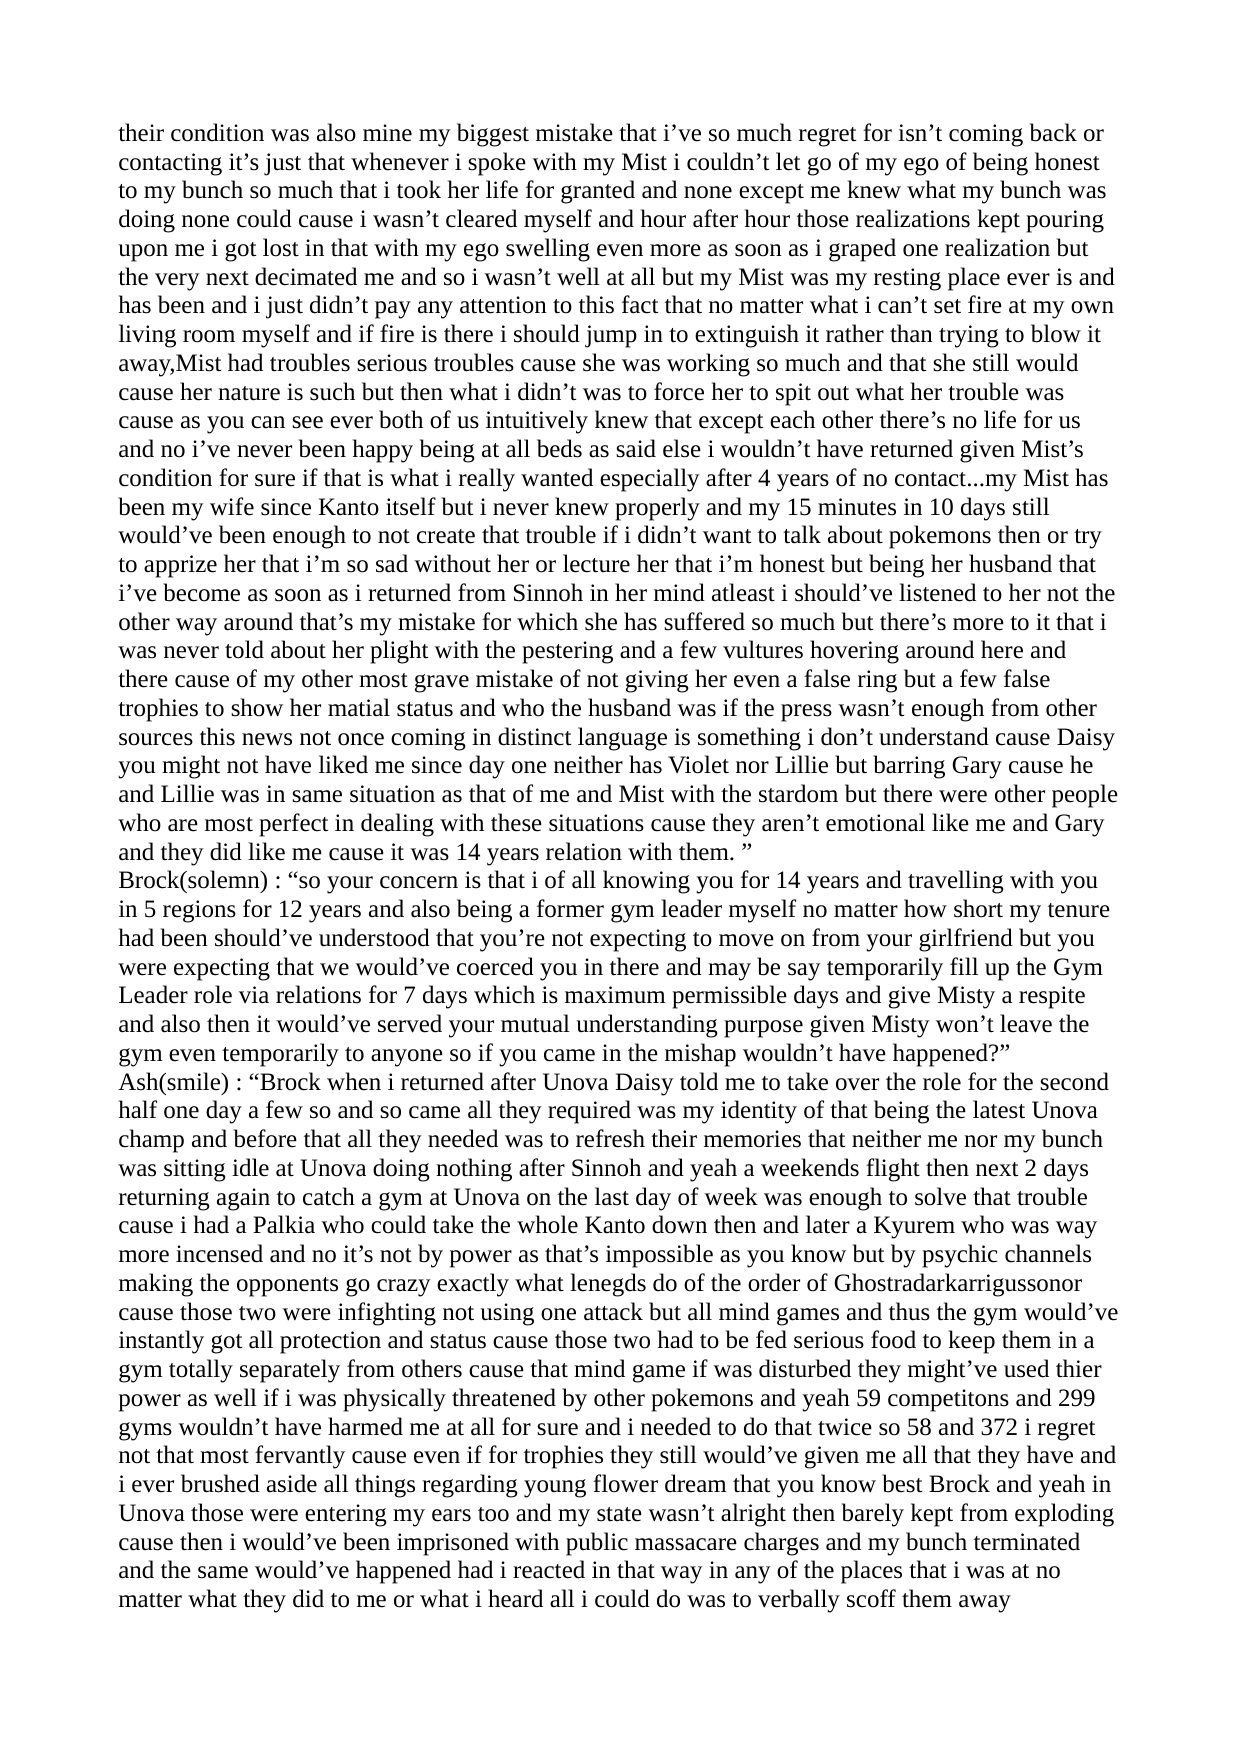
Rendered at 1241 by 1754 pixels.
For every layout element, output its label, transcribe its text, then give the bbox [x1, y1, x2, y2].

text Ash(smile) : “Brock when i returned after Unova Daisy told me to take over the role for the second half one day a few so and so came all they required was my identity of that being the latest Unova champ and before that all they needed was to refresh their memories that neither me nor my bunch was sitting idle at Unova doing nothing after Sinnoh and yeah a weekends flight then next 2 days returning again to catch a gym at Unova on the last day of week was enough to solve that trouble cause i had a Palkia who could take the whole Kanto down then and later a Kyurem who was way more incensed and no it’s not by power as that’s impossible as you know but by psychic channels making the opponents go crazy exactly what lenegds do of the order of Ghostradarkarrigussonor cause those two were infighting not using one attack but all mind games and thus the gym would’ve instantly got all protection and status cause those two had to be fed serious food to keep them in a gym totally separately from others cause that mind game if was disturbed they might’ve used thier power as well if i was physically threatened by other pokemons and yeah 59 competitons and 299 gyms wouldn’t have harmed me at all for sure and i needed to do that twice so 58 and 372 i regret not that most fervantly cause even if for trophies they still would’ve given me all that they have and i ever brushed aside all things regarding young flower dream that you know best Brock and yeah in Unova those were entering my ears too and my state wasn’t alright then barely kept from exploding cause then i would’ve been imprisoned with public massacare charges and my bunch terminated and the same would’ve happened had i reacted in that way in any of the places that i was at no matter what they did to me or what i heard all i could do was to verbally scoff them away [118, 1067, 1122, 1613]
text Brock(solemn) : “so your concern is that i of all knowing you for 14 years and travelling with you in 5 regions for 12 years and also being a former gym leader myself no matter how short my tenure had been should’ve understood that you’re not expecting to move on from your girlfriend but you were expecting that we would’ve coerced you in there and may be say temporarily fill up the Gym Leader role via relations for 7 days which is maximum permissible days and give Misty a respite and also then it would’ve served your mutual understanding purpose given Misty won’t leave the gym even temporarily to anyone so if you came in the mishap wouldn’t have happened?” [118, 866, 1122, 1067]
text their condition was also mine my biggest mistake that i’ve so much regret for isn’t coming back or contacting it’s just that whenever i spoke with my Mist i couldn’t let go of my ego of being honest to my bunch so much that i took her life for granted and none except me knew what my bunch was doing none could cause i wasn’t cleared myself and hour after hour those realizations kept pouring upon me i got lost in that with my ego swelling even more as soon as i graped one realization but the very next decimated me and so i wasn’t well at all but my Mist was my resting place ever is and has been and i just didn’t pay any attention to this fact that no matter what i can’t set fire at my own living room myself and if fire is there i should jump in to extinguish it rather than trying to blow it away,Mist had troubles serious troubles cause she was working so much and that she still would cause her nature is such but then what i didn’t was to force her to spit out what her trouble was cause as you can see ever both of us intuitively knew that except each other there’s no life for us and no i’ve never been happy being at all beds as said else i wouldn’t have returned given Mist’s condition for sure if that is what i really wanted especially after 4 years of no contact...my Mist has been my wife since Kanto itself but i never knew properly and my 15 minutes in 10 days still would’ve been enough to not create that trouble if i didn’t want to talk about pokemons then or try to apprize her that i’m so sad without her or lecture her that i’m honest but being her husband that i’ve become as soon as i returned from Sinnoh in her mind atleast i should’ve listened to her not the other way around that’s my mistake for which she has suffered so much but there’s more to it that i was never told about her plight with the pestering and a few vultures hovering around here and there cause of my other most grave mistake of not giving her even a false ring but a few false trophies to show her matial status and who the husband was if the press wasn’t enough from other sources this news not once coming in distinct language is something i don’t understand cause Daisy you might not have liked me since day one neither has Violet nor Lillie but barring Gary cause he and Lillie was in same situation as that of me and Mist with the stardom but there were other people who are most perfect in dealing with these situations cause they aren’t emotional like me and Gary and they did like me cause it was 14 years relation with them. ” [118, 118, 1122, 866]
